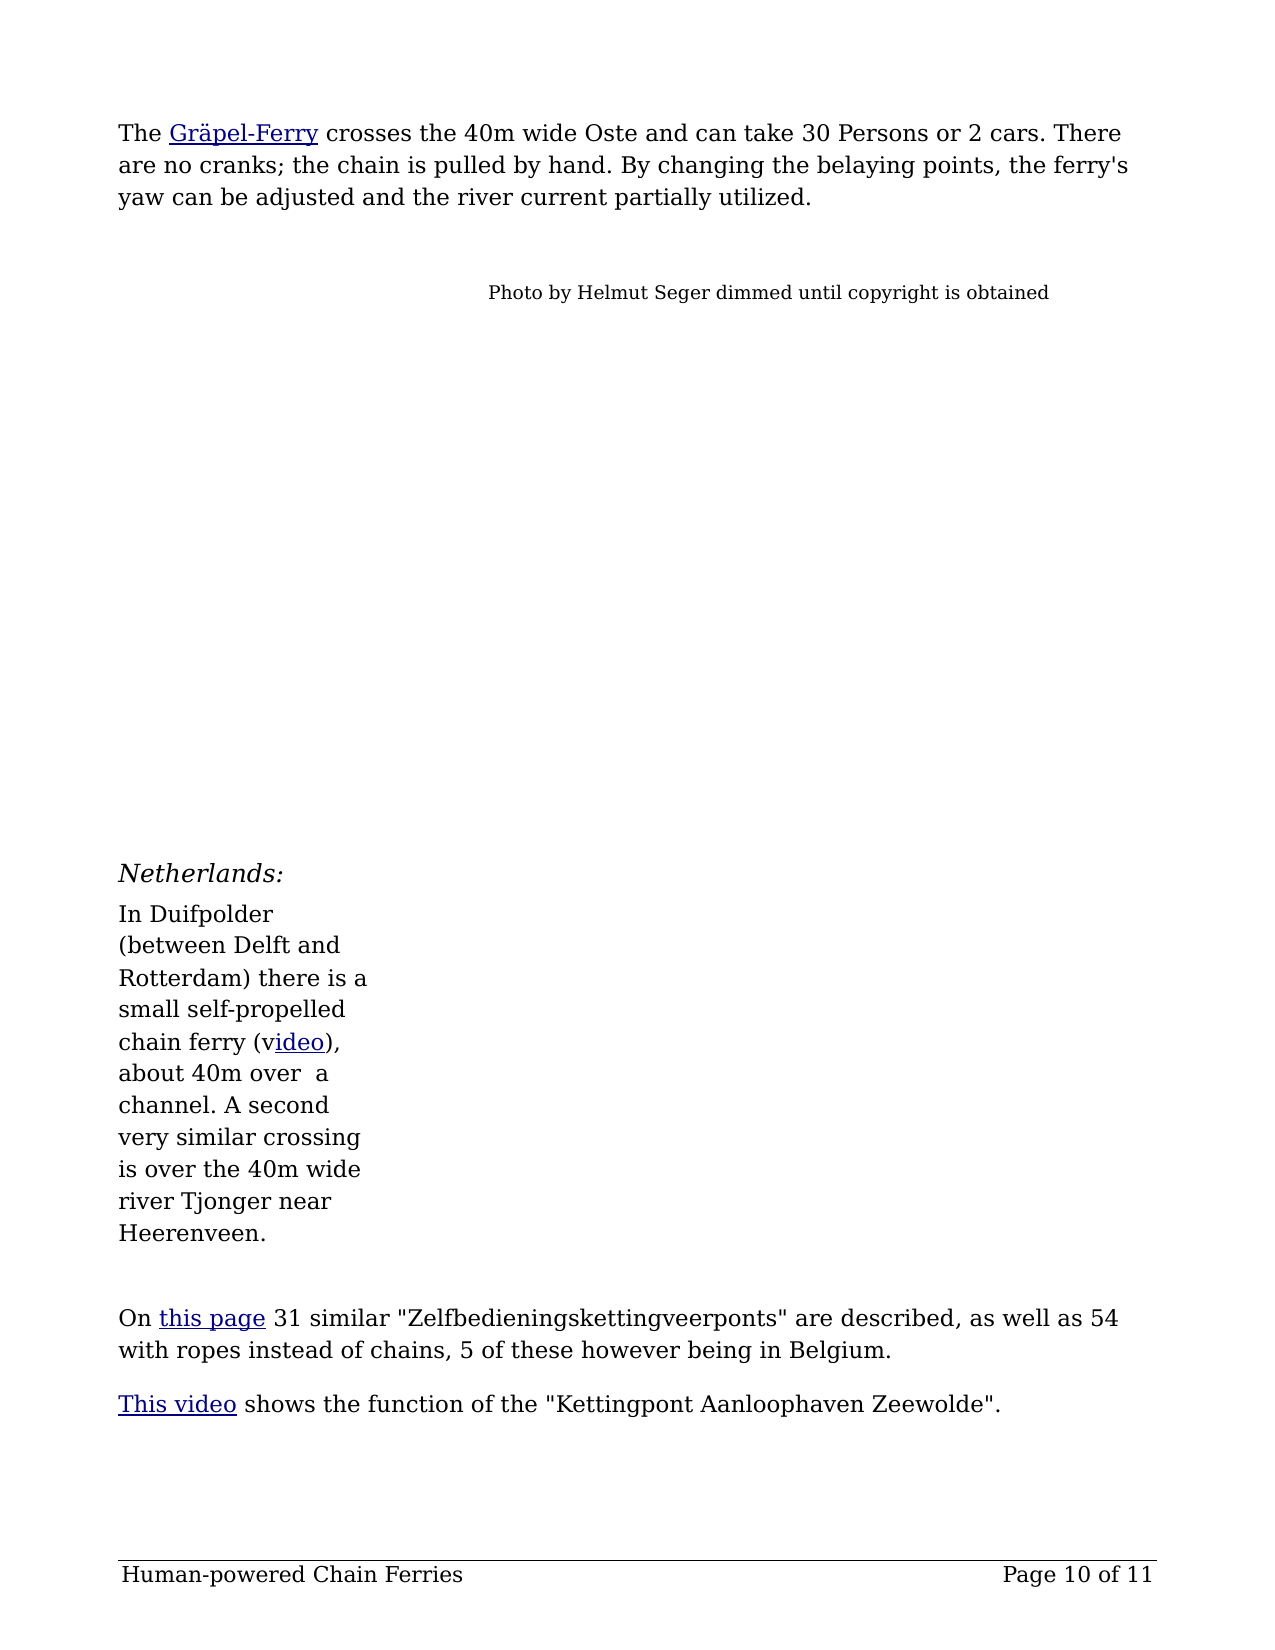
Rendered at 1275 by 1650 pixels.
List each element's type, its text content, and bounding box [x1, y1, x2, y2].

text Netherlands: [118, 859, 1157, 888]
text The Gräpel-Ferry crosses the 40m wide Oste and can take 30 Persons or 2 cars. There are no cranks; the chain is pulled by hand. By changing the belaying points, the ferry's yaw can be adjusted and the river current partially utilized. [118, 121, 1157, 211]
text Photo by Helmut Seger dimmed until copyright is obtained [488, 282, 1118, 304]
text This video shows the function of the "Kettingpont Aanloophaven Zeewolde". [118, 1391, 1157, 1462]
text In Duifpolder (between Delft and Rotterdam) there is a small self-propelled chain ferry (video), about 40m over a channel. A second very similar crossing is over the 40m wide river Tjonger near Heerenveen. On this page 31 similar "Zelfbedieningskettingveerponts" are described, as well as 54 with ropes instead of chains, 5 of these however being in Belgium. [118, 901, 1157, 1375]
